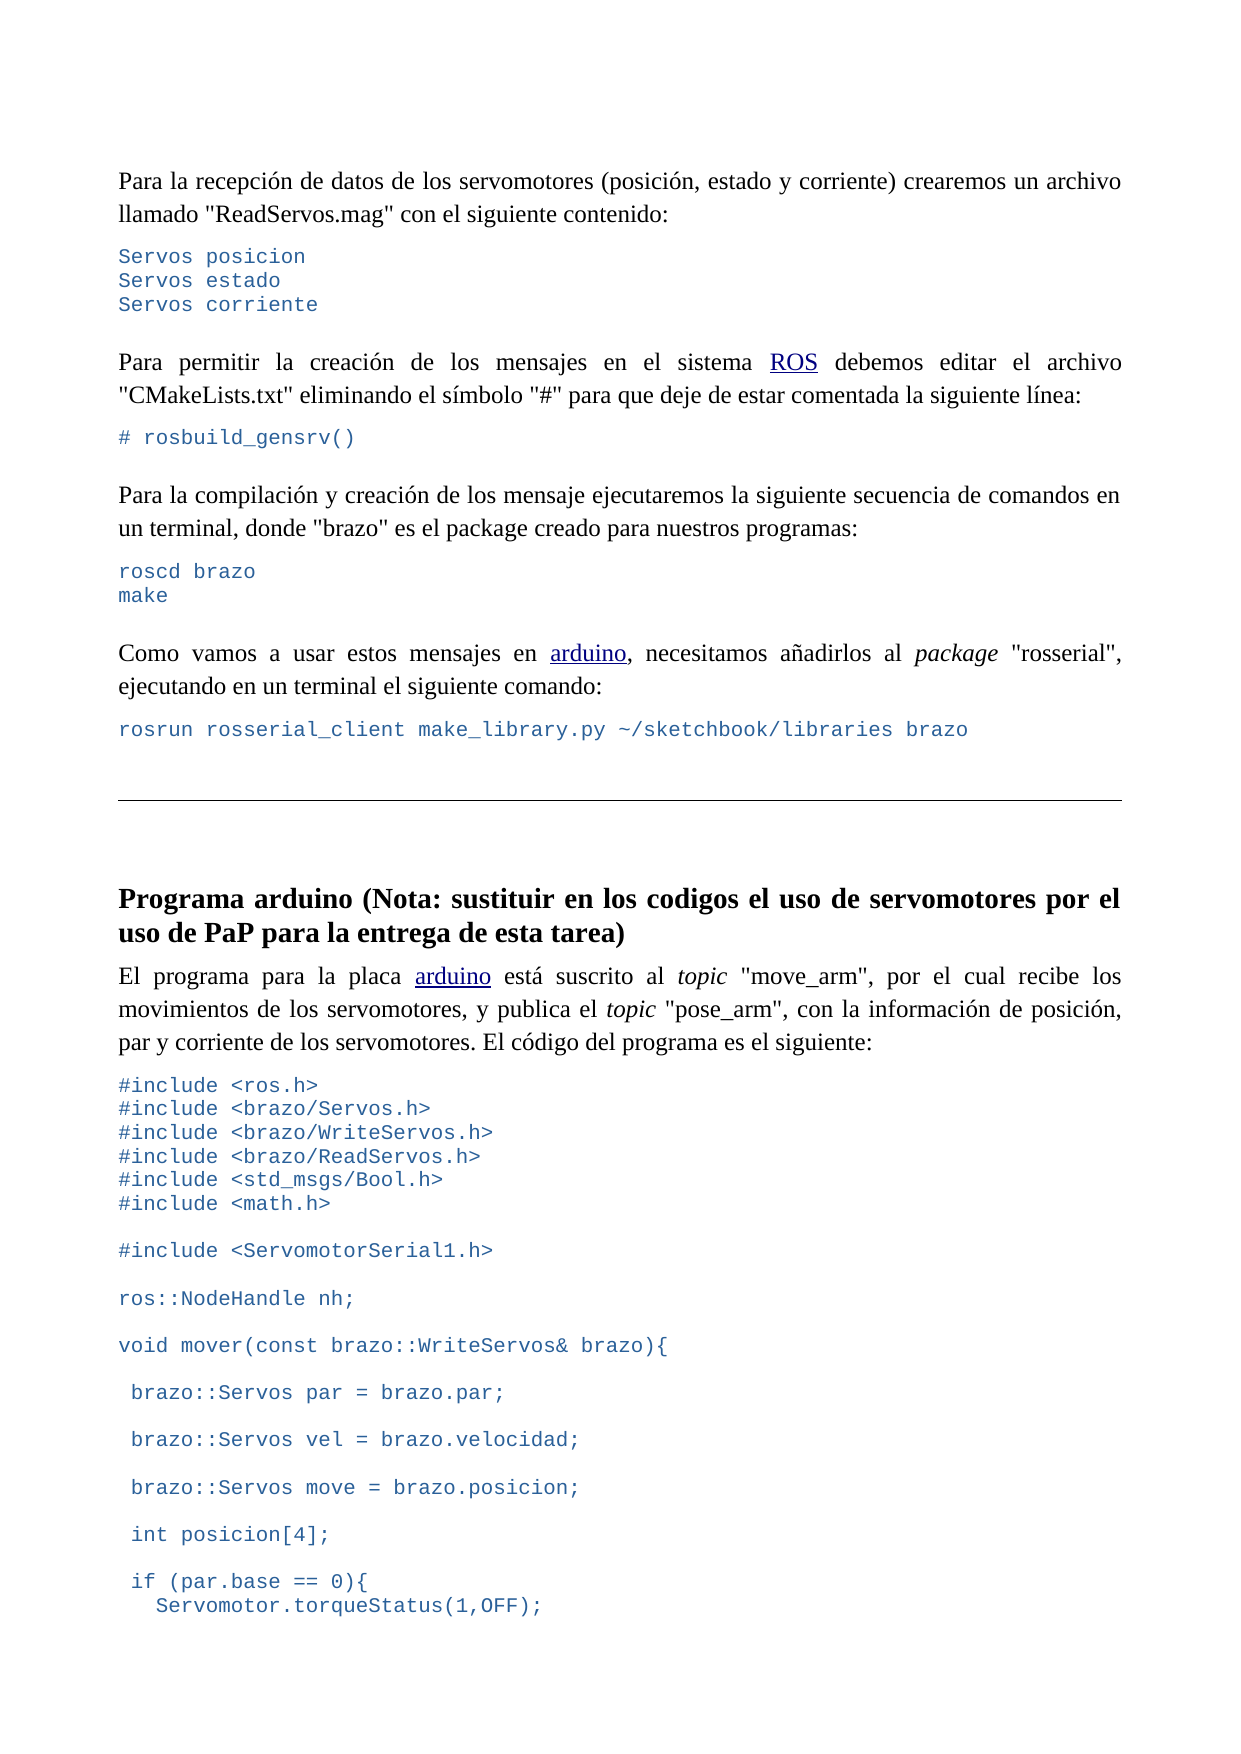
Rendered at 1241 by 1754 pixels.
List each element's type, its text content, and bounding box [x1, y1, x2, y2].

text Para permitir la creación de los mensajes en el sistema ROS debemos editar el archivo "CMakeLists.txt" eliminando el símbolo "#" para que deje de estar comentada la siguiente línea: [118, 347, 1122, 408]
text Servos posicion [118, 246, 1122, 270]
text void mover(const brazo::WriteServos& brazo){ [118, 1335, 1122, 1358]
text Servos corriente [118, 294, 1122, 317]
text ros::NodeHandle nh; [118, 1288, 1122, 1311]
text #include <ServomotorSerial1.h> [118, 1240, 1122, 1264]
text # rosbuild_gensrv() [118, 427, 1122, 451]
text Para la recepción de datos de los servomotores (posición, estado y corriente) crearemos un archivo llamado "ReadServos.mag" con el siguiente contenido: [118, 166, 1122, 227]
text #include <brazo/WriteServos.h> [118, 1122, 1122, 1146]
text if (par.base == 0){ [118, 1571, 1122, 1595]
text #include <math.h> [118, 1193, 1122, 1217]
text make [118, 585, 1122, 608]
text Servos estado [118, 270, 1122, 294]
text #include <brazo/ReadServos.h> [118, 1146, 1122, 1169]
text Como vamos a usar estos mensajes en arduino, necesitamos añadirlos al package "rosserial", ejecutando en un terminal el siguiente comando: [118, 638, 1122, 700]
text rosrun rosserial_client make_library.py ~/sketchbook/libraries brazo [118, 718, 1122, 742]
text #include <brazo/Servos.h> [118, 1098, 1122, 1122]
text roscd brazo [118, 561, 1122, 585]
text Servomotor.torqueStatus(1,OFF); [118, 1595, 1122, 1619]
text brazo::Servos move = brazo.posicion; [118, 1477, 1122, 1500]
text El programa para la placa arduino está suscrito al topic "move_arm", por el cual recibe los movimientos de los servomotores, y publica el topic "pose_arm", con la información de posición, par y corriente de los servomotores. El código del programa es el siguiente: [118, 961, 1122, 1056]
text #include <ros.h> [118, 1075, 1122, 1098]
text Para la compilación y creación de los mensaje ejecutaremos la siguiente secuencia de comandos en un terminal, donde "brazo" es el package creado para nuestros programas: [118, 481, 1122, 542]
text brazo::Servos vel = brazo.velocidad; [118, 1429, 1122, 1453]
text brazo::Servos par = brazo.par; [118, 1382, 1122, 1406]
subtitle Programa arduino (Nota: sustituir en los codigos el uso de servomotores por el uso de PaP para la entrega de esta tarea) [118, 882, 1122, 949]
text #include <std_msgs/Bool.h> [118, 1169, 1122, 1193]
text int posicion[4]; [118, 1524, 1122, 1548]
